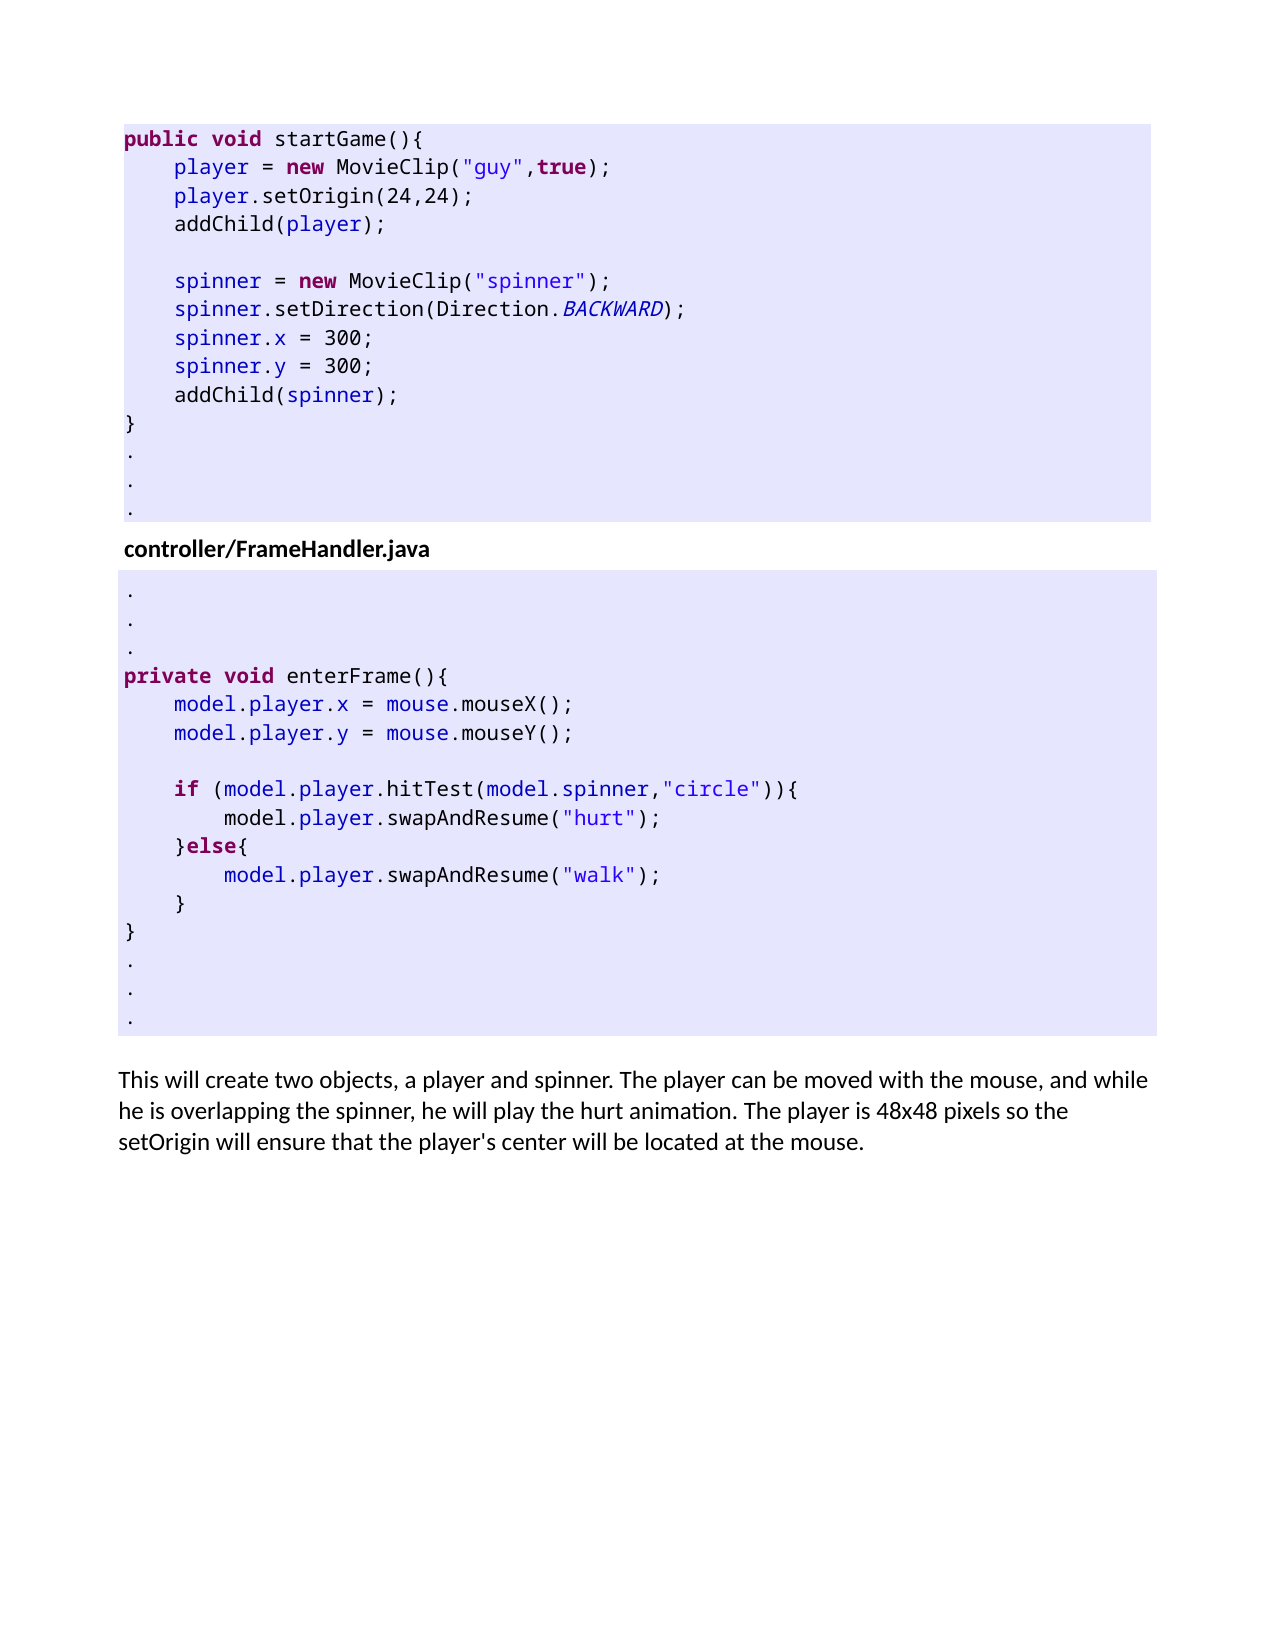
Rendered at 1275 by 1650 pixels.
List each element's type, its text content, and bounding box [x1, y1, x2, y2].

table_cell public void startGame(){ player = new MovieClip("guy",true); player.setOrigin(24,24); addChild(player); spinner = new MovieClip("spinner"); spinner.setDirection(Direction.BACKWARD); spinner.x = 300; spinner.y = 300; addChild(spinner); } . . . [118, 118, 1157, 528]
table_cell . . . private void enterFrame(){ model.player.x = mouse.mouseX(); model.player.y = mouse.mouseY(); if (model.player.hitTest(model.spinner,"circle")){ model.player.swapAndResume("hurt"); }else{ model.player.swapAndResume("walk"); } } . . . [118, 570, 1157, 1036]
table_cell controller/FrameHandler.java [118, 528, 1157, 570]
text This will create two objects, a player and spinner. The player can be moved with the mouse, and while he is overlapping the spinner, he will play the hurt animation. The player is 48x48 pixels so the setOrigin will ensure that the player's center will be located at the mouse. [118, 1064, 1157, 1156]
